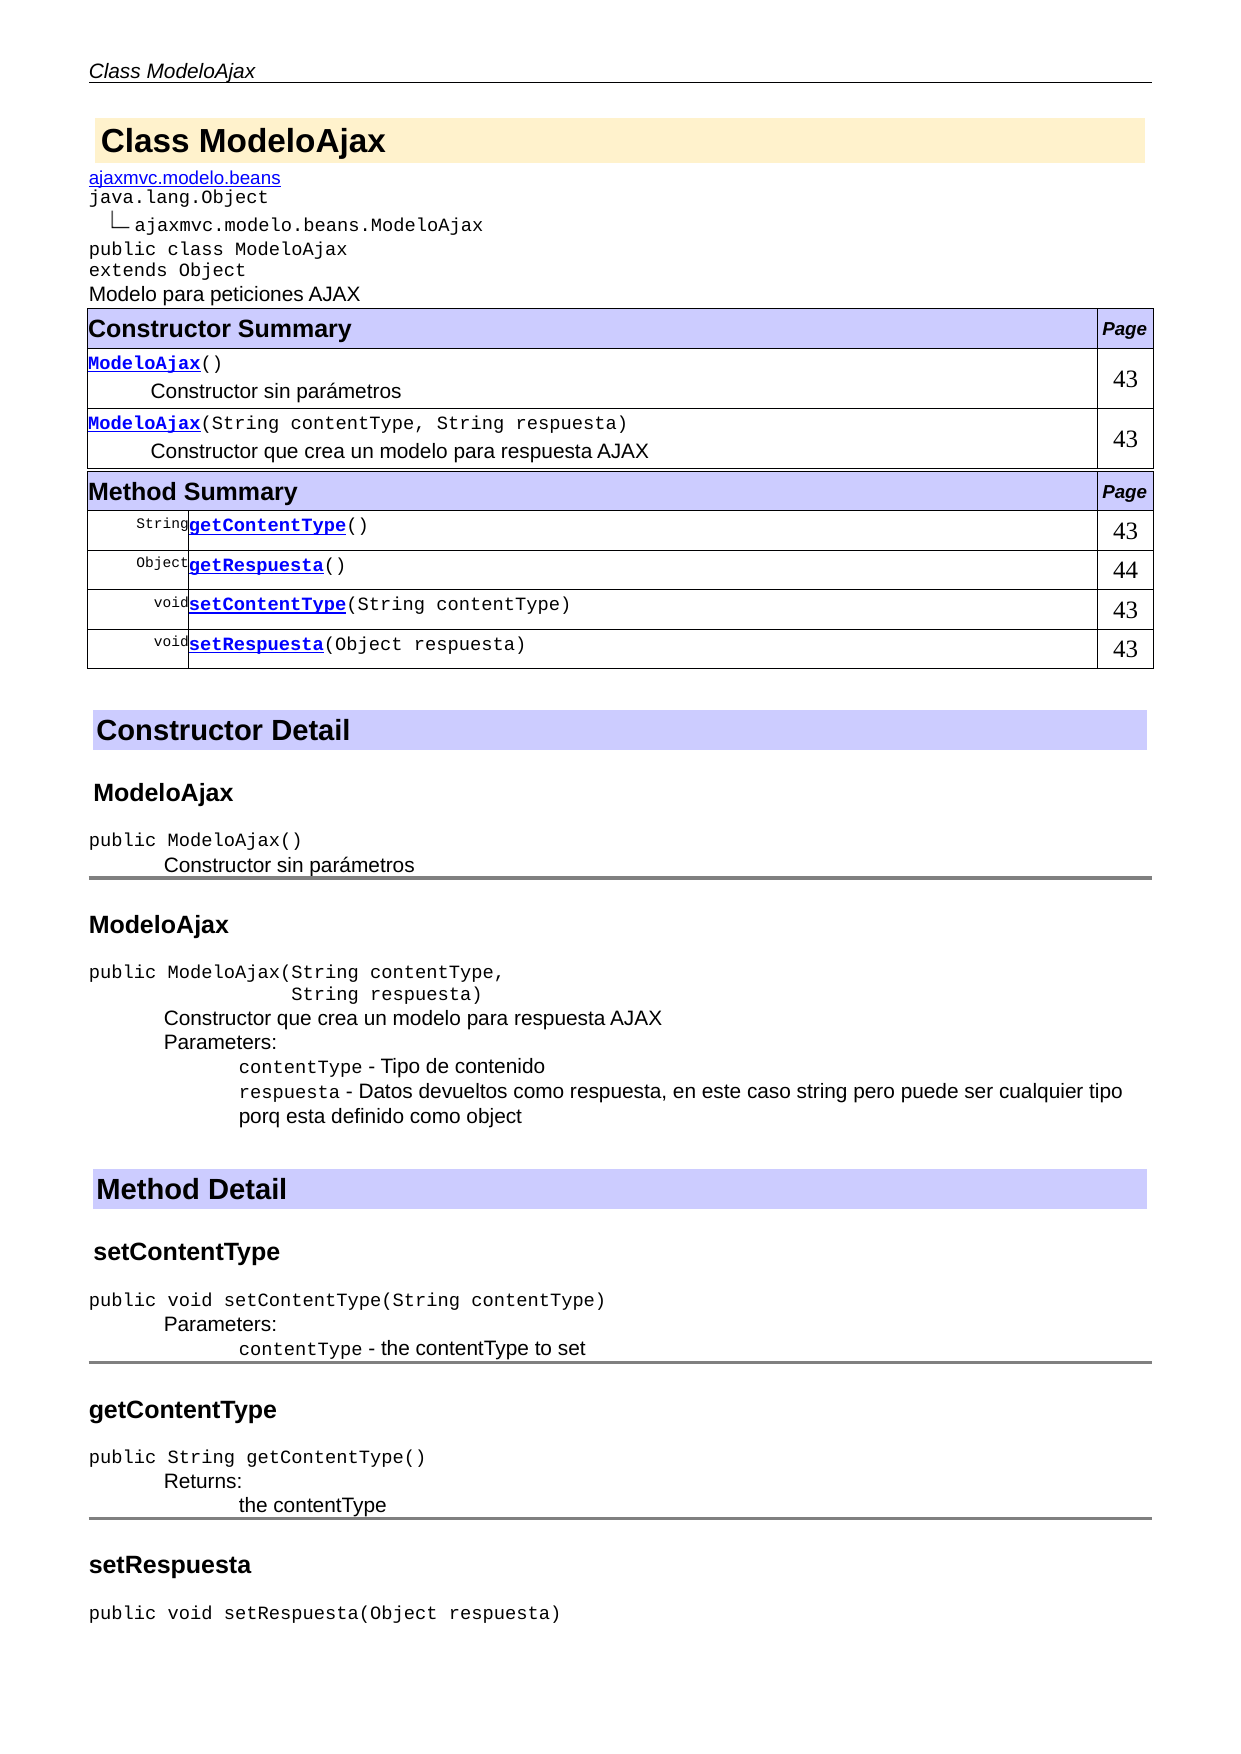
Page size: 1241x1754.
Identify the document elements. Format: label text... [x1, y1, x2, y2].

table_cell void [88, 630, 188, 668]
table_header Method Summary [88, 472, 1097, 510]
text Constructor sin parámetros [163, 852, 1152, 876]
text Returns: [163, 1469, 1152, 1493]
table_cell setRespuesta(Object respuesta) [189, 630, 1097, 668]
subtitle ModeloAjax [88, 907, 1152, 939]
table_cell 42 [1098, 630, 1153, 668]
subtitle getContentType [88, 1391, 1152, 1423]
table_cell getRespuesta() [189, 551, 1097, 589]
table_cell 42 [1098, 409, 1153, 468]
table_cell 42 [1098, 590, 1153, 628]
text public class ModeloAjax [88, 239, 1152, 261]
table_header Page [1098, 472, 1153, 510]
table_cell Object [88, 551, 188, 589]
table_cell 43 [1098, 551, 1153, 589]
text extends Object [88, 261, 1152, 282]
text public void setRespuesta(Object respuesta) [88, 1603, 1152, 1625]
table_cell setContentType(String contentType) [189, 590, 1097, 628]
subtitle Constructor Detail [94, 711, 1146, 749]
table_header Page [1098, 309, 1153, 348]
text java.lang.Object [88, 188, 1152, 209]
text public String getContentType() [88, 1447, 1152, 1469]
table_cell ModeloAjax() Constructor sin parámetros [88, 349, 1097, 408]
table_cell String [88, 511, 188, 550]
table_cell getContentType() [189, 511, 1097, 550]
table_header Constructor Summary [88, 309, 1097, 348]
text Constructor que crea un modelo para respuesta AJAX [163, 1006, 1152, 1030]
text public ModeloAjax() [88, 831, 1152, 852]
text Parameters: [163, 1030, 1152, 1054]
table_cell ModeloAjax(String contentType, String respuesta) Constructor que crea un modelo para respuesta AJAX [88, 409, 1097, 468]
subtitle setRespuesta [88, 1547, 1152, 1579]
subtitle setContentType [93, 1237, 1147, 1266]
text contentType - Tipo de contenido [238, 1054, 1152, 1079]
subtitle ModeloAjax [93, 778, 1147, 807]
subtitle Class ModeloAjax [96, 120, 1144, 162]
text contentType - the contentType to set [238, 1336, 1152, 1361]
text the contentType [238, 1493, 1152, 1517]
text public ModeloAjax(String contentType, String respuesta) [88, 963, 1152, 1006]
text public void setContentType(String contentType) [88, 1290, 1152, 1312]
text ajaxmvc.modelo.beans.ModeloAjax [88, 209, 1152, 237]
picture [111, 209, 135, 232]
table_cell 42 [1098, 349, 1153, 408]
text Parameters: [163, 1312, 1152, 1336]
text respuesta - Datos devueltos como respuesta, en este caso string pero puede ser cualquier tipo porq esta definido como object [238, 1079, 1152, 1128]
text Modelo para peticiones AJAX [88, 282, 1152, 306]
text ajaxmvc.modelo.beans [88, 167, 1152, 188]
table_cell void [88, 590, 188, 628]
subtitle Method Detail [94, 1170, 1146, 1208]
table_cell 42 [1098, 511, 1153, 550]
